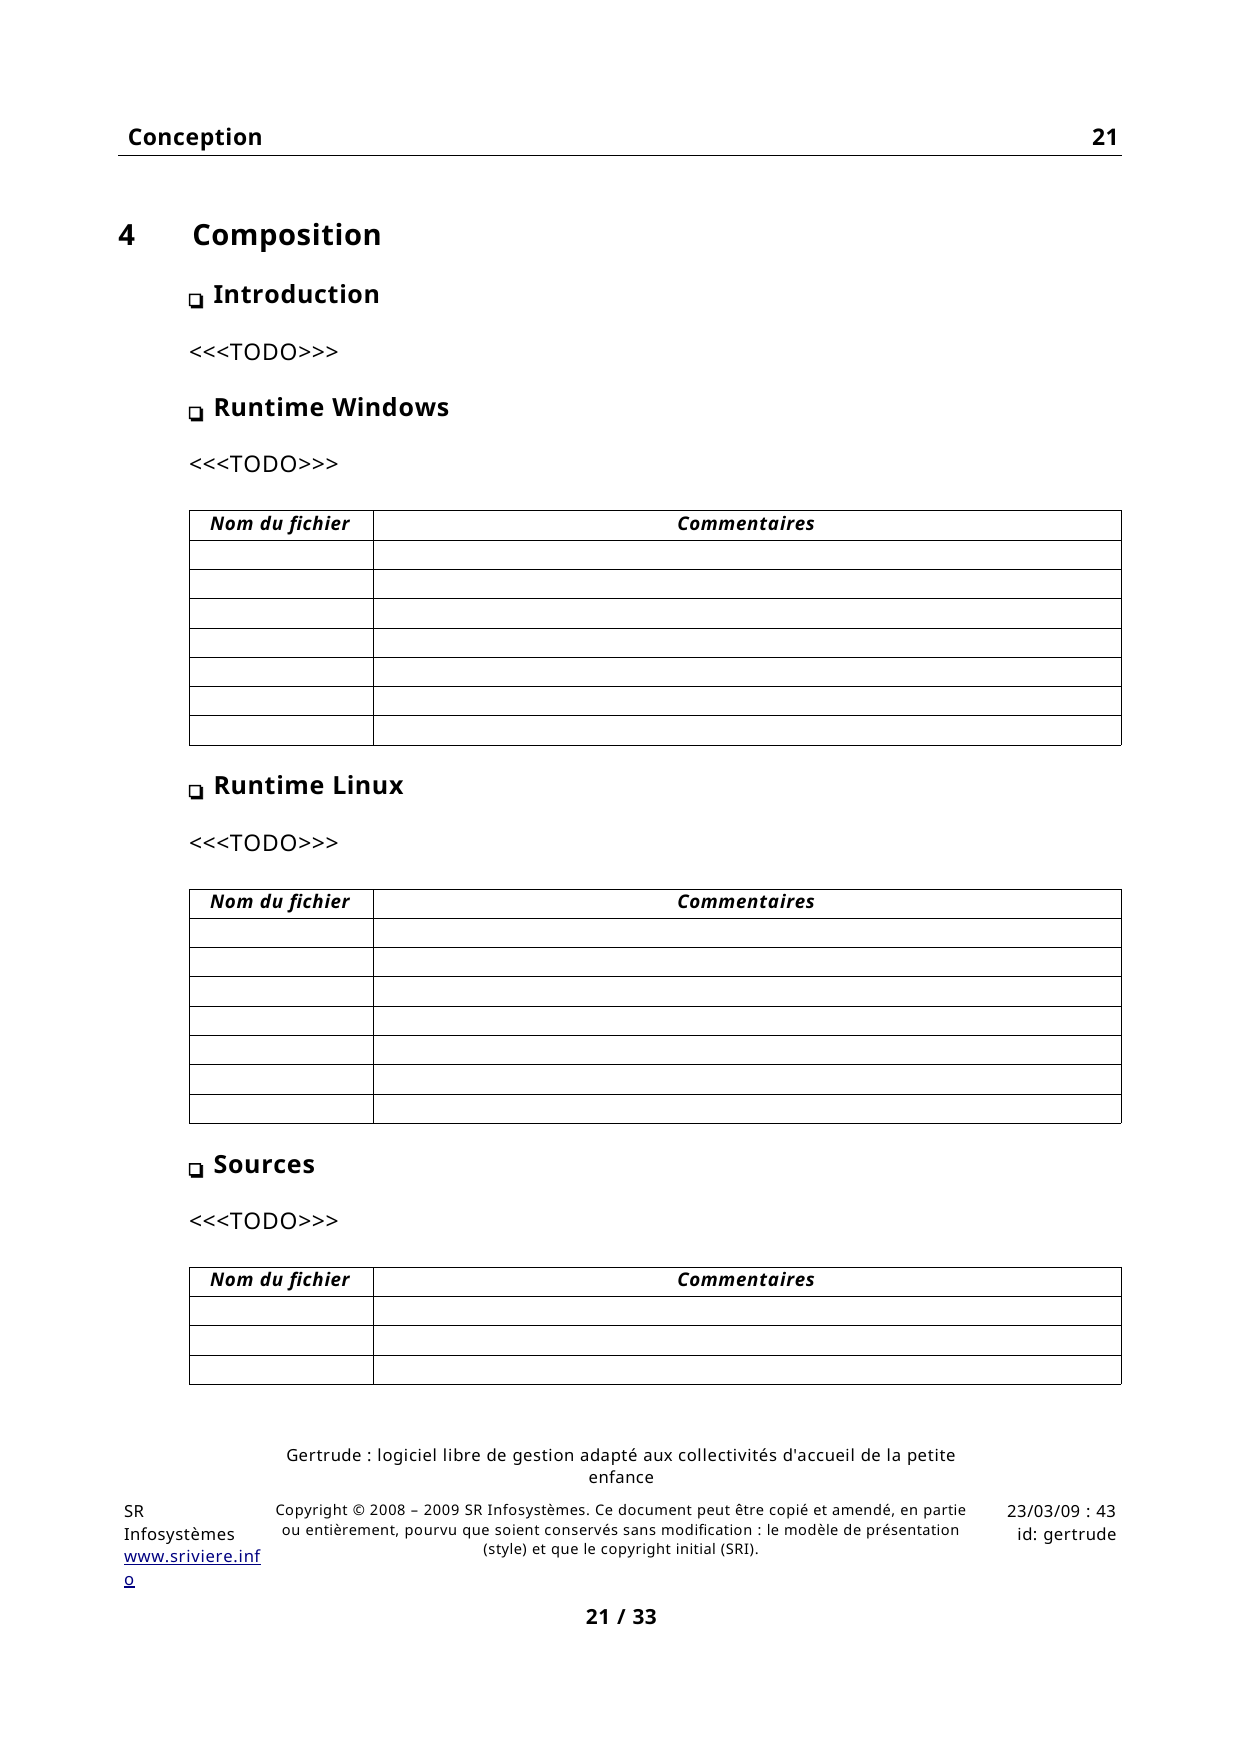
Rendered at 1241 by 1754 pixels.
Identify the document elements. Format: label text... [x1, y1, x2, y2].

text <<<TODO>>> [189, 448, 1122, 479]
table_header Commentaires [374, 1268, 1121, 1296]
table_cell [374, 1095, 1121, 1123]
table_cell [374, 1356, 1121, 1384]
table_cell [190, 716, 373, 745]
table_cell [190, 1036, 373, 1064]
table_cell [190, 1007, 373, 1035]
table_cell [190, 687, 373, 715]
subtitle Runtime Windows [189, 390, 1122, 437]
table_cell [190, 977, 373, 1006]
table_cell [190, 658, 373, 686]
table_cell [374, 1007, 1121, 1035]
table_cell [190, 599, 373, 628]
table_cell [374, 599, 1121, 628]
table_header Commentaires [374, 511, 1121, 540]
table_cell [374, 1065, 1121, 1094]
subtitle Sources [189, 1147, 1122, 1193]
table_cell [190, 570, 373, 598]
table_cell [374, 658, 1121, 686]
table_cell [374, 1326, 1121, 1355]
table_cell [374, 948, 1121, 976]
table_cell [374, 1297, 1121, 1325]
table_cell [374, 541, 1121, 569]
subtitle Introduction [189, 277, 1122, 324]
text <<<TODO>>> [189, 1205, 1122, 1236]
table_cell [190, 541, 373, 569]
table_cell [374, 919, 1121, 947]
table_cell [190, 629, 373, 657]
text <<<TODO>>> [189, 827, 1122, 858]
table_cell [374, 977, 1121, 1006]
subtitle Runtime Linux [189, 768, 1122, 815]
table_cell [190, 1326, 373, 1355]
text <<<TODO>>> [189, 335, 1122, 366]
table_header Nom du fichier [190, 511, 373, 540]
table_cell [190, 919, 373, 947]
table_header Commentaires [374, 890, 1121, 918]
table_cell [374, 570, 1121, 598]
table_cell [374, 629, 1121, 657]
table_cell [190, 1095, 373, 1123]
table_header Nom du fichier [190, 1268, 373, 1296]
table_header Nom du fichier [190, 890, 373, 918]
table_cell [374, 687, 1121, 715]
table_cell [374, 716, 1121, 745]
table_cell [374, 1036, 1121, 1064]
table_cell [190, 1065, 373, 1094]
table_cell [190, 1356, 373, 1384]
table_cell [190, 948, 373, 976]
table_cell [190, 1297, 373, 1325]
subtitle Composition [118, 214, 1122, 253]
